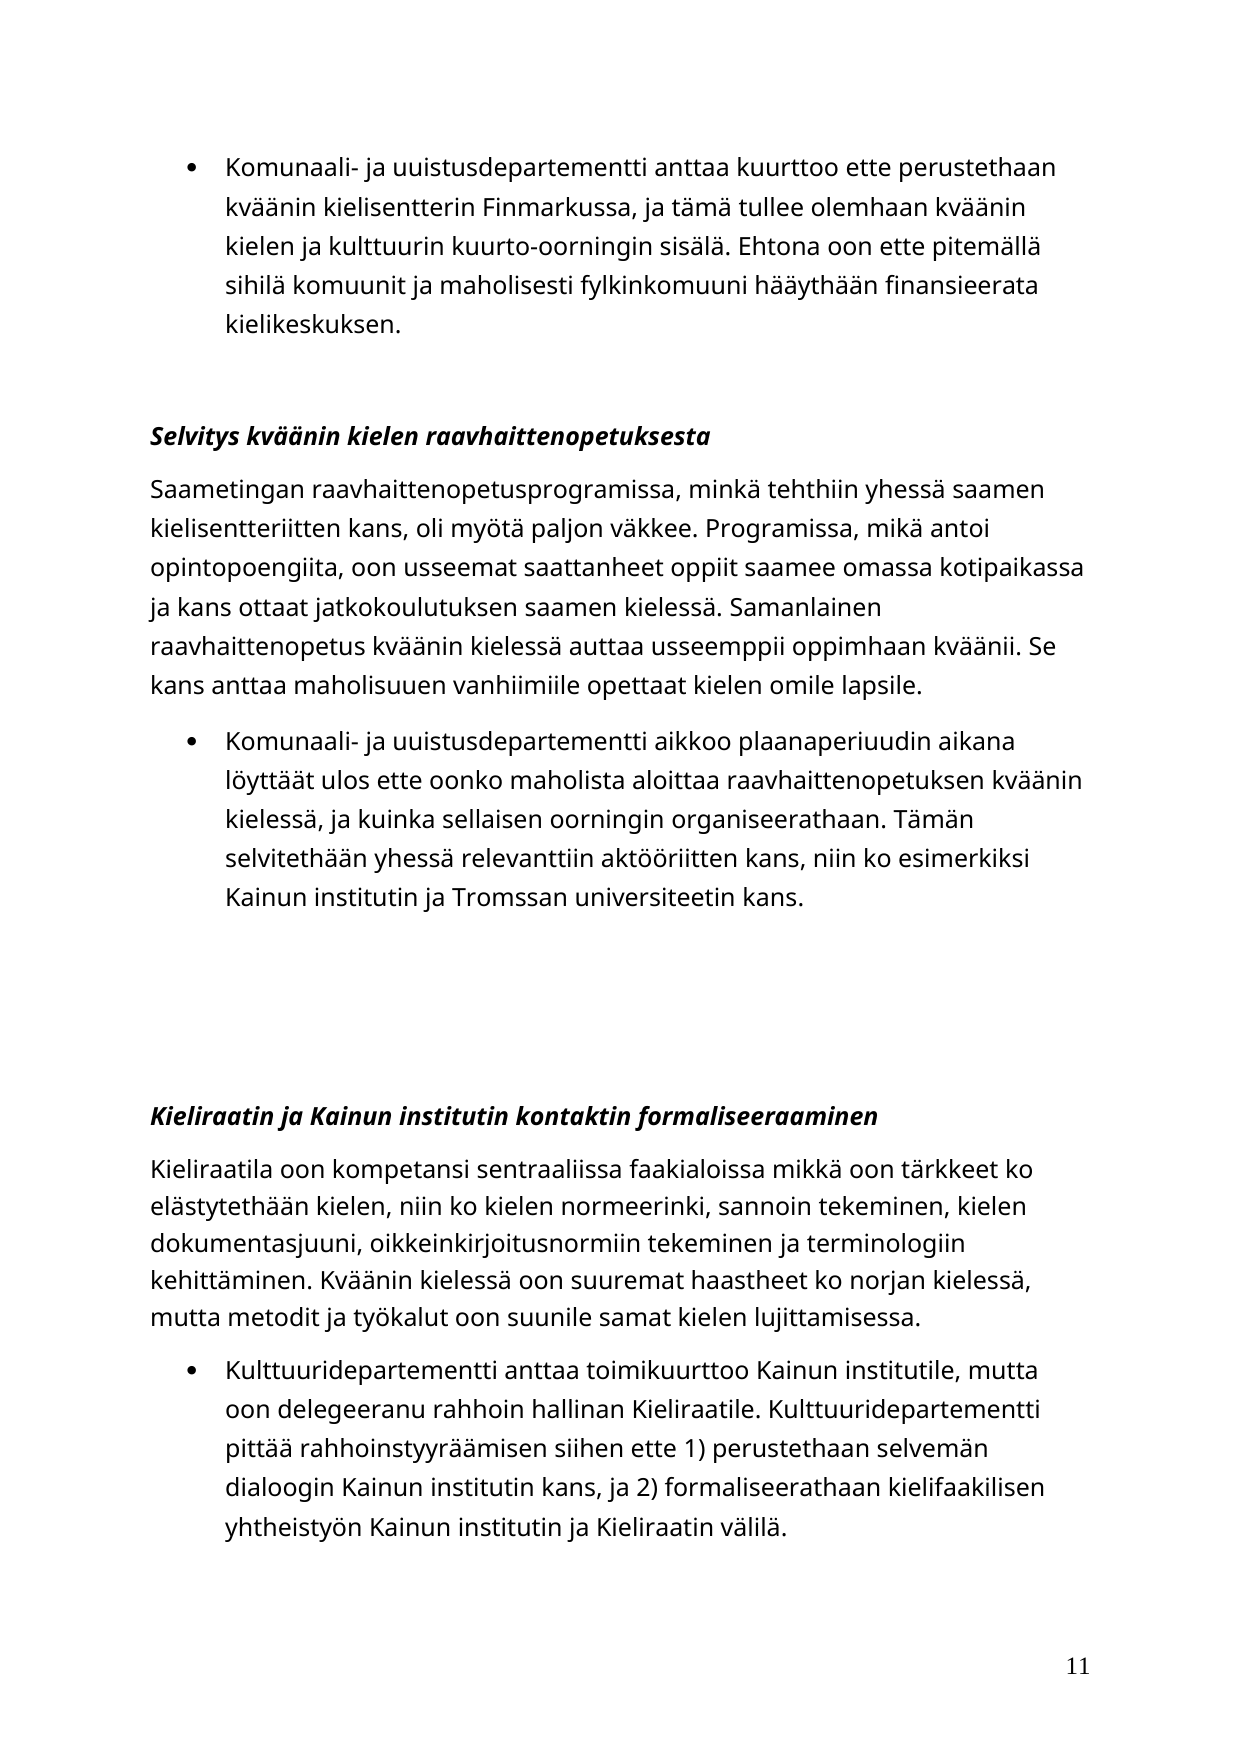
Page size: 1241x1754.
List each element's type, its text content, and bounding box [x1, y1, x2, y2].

text Saametingan raavhaittenopetusprogramissa, minkä tehthiin yhessä saamen kielisentteriitten kans, oli myötä paljon väkkee. Programissa, mikä antoi opintopoengiita, oon usseemat saattanheet oppiit saamee omassa kotipaikassa ja kans ottaat jatkokoulutuksen saamen kielessä. Samanlainen raavhaittenopetus kväänin kielessä auttaa usseemppii oppimhaan kväänii. Se kans anttaa maholisuuen vanhiimiile opettaat kielen omile lapsile. [150, 472, 1090, 702]
text Kieliraatin ja Kainun institutin kontaktin formaliseeraaminen [150, 1099, 1090, 1133]
text Selvitys kväänin kielen raavhaittenopetuksesta [150, 418, 1090, 452]
text Kieliraatila oon kompetansi sentraaliissa faakialoissa mikkä oon tärkkeet ko elästytethään kielen, niin ko kielen normeerinki, sannoin tekeminen, kielen dokumentasjuuni, oikkeinkirjoitusnormiin tekeminen ja terminologiin kehittäminen. Kväänin kielessä oon suuremat haastheet ko norjan kielessä, mutta metodit ja työkalut oon suunile samat kielen lujittamisessa. [150, 1152, 1090, 1333]
list Komunaali- ja uuistusdepartementti anttaa kuurttoo ette perustethaan kväänin kielisentterin Finmarkussa, ja tämä tullee olemhaan kväänin kielen ja kulttuurin kuurto-oorningin sisälä. Ehtona oon ette pitemällä sihilä komuunit ja maholisesti fylkinkomuuni hääythään finansieerata kielikeskuksen. [187, 150, 1090, 341]
list Komunaali- ja uuistusdepartementti aikkoo plaanaperiuudin aikana löyttäät ulos ette oonko maholista aloittaa raavhaittenopetuksen kväänin kielessä, ja kuinka sellaisen oorningin organiseerathaan. Tämän selvitethään yhessä relevanttiin aktööriitten kans, niin ko esimerkiksi Kainun institutin ja Tromssan universiteetin kans. [187, 723, 1090, 914]
list Kulttuuridepartementti anttaa toimikuurttoo Kainun institutile, mutta oon delegeeranu rahhoin hallinan Kieliraatile. Kulttuuridepartementti pittää rahhoinstyyräämisen siihen ette 1) perustethaan selvemän dialoogin Kainun institutin kans, ja 2) formaliseerathaan kielifaakilisen yhtheistyön Kainun institutin ja Kieliraatin välilä. [187, 1353, 1090, 1543]
